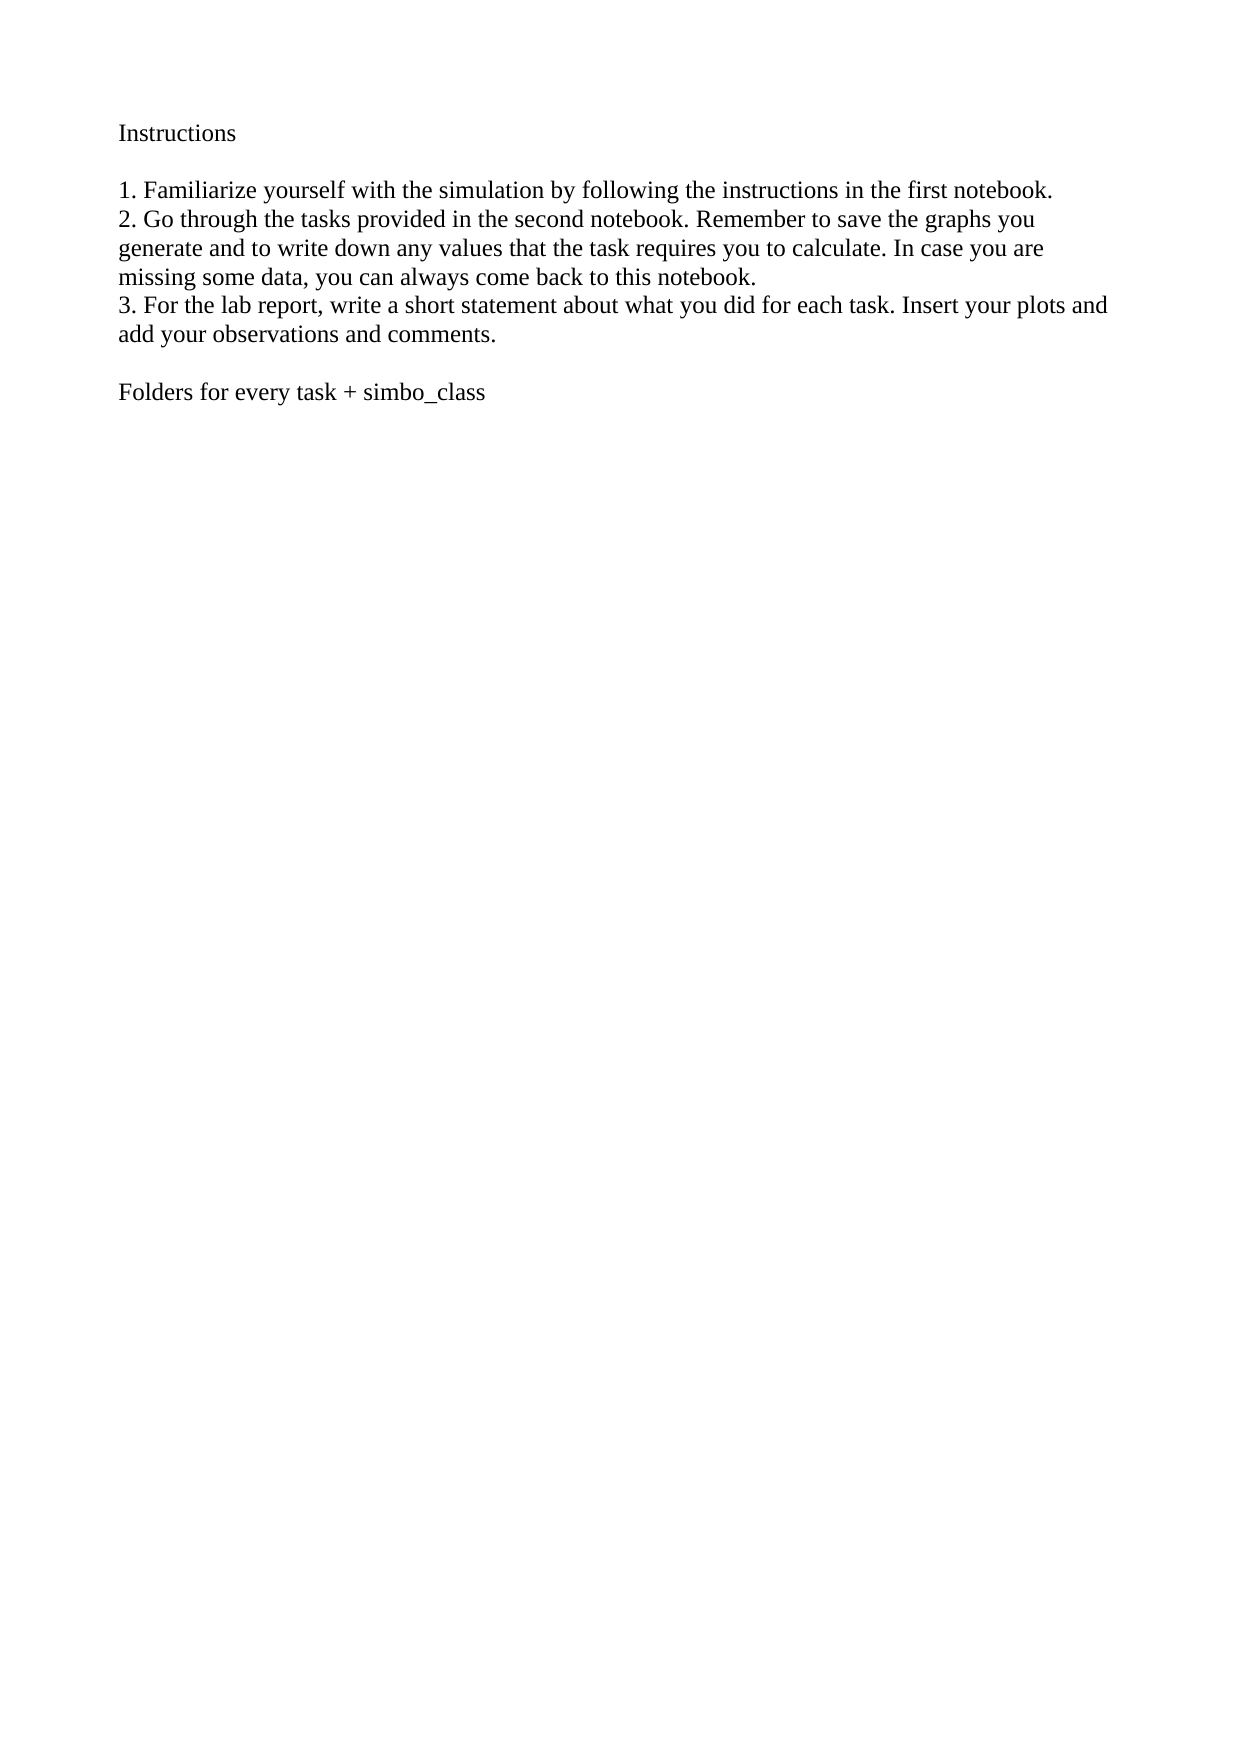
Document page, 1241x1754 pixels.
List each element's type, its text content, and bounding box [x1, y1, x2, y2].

text 1. Familiarize yourself with the simulation by following the instructions in the first notebook. [118, 176, 1122, 204]
text Instructions [118, 118, 1122, 147]
text 2. Go through the tasks provided in the second notebook. Remember to save the graphs you generate and to write down any values that the task requires you to calculate. In case you are missing some data, you can always come back to this notebook. [118, 204, 1122, 291]
text 3. For the lab report, write a short statement about what you did for each task. Insert your plots and add your observations and comments. [118, 291, 1122, 348]
text Folders for every task + simbo_class [118, 377, 1122, 406]
